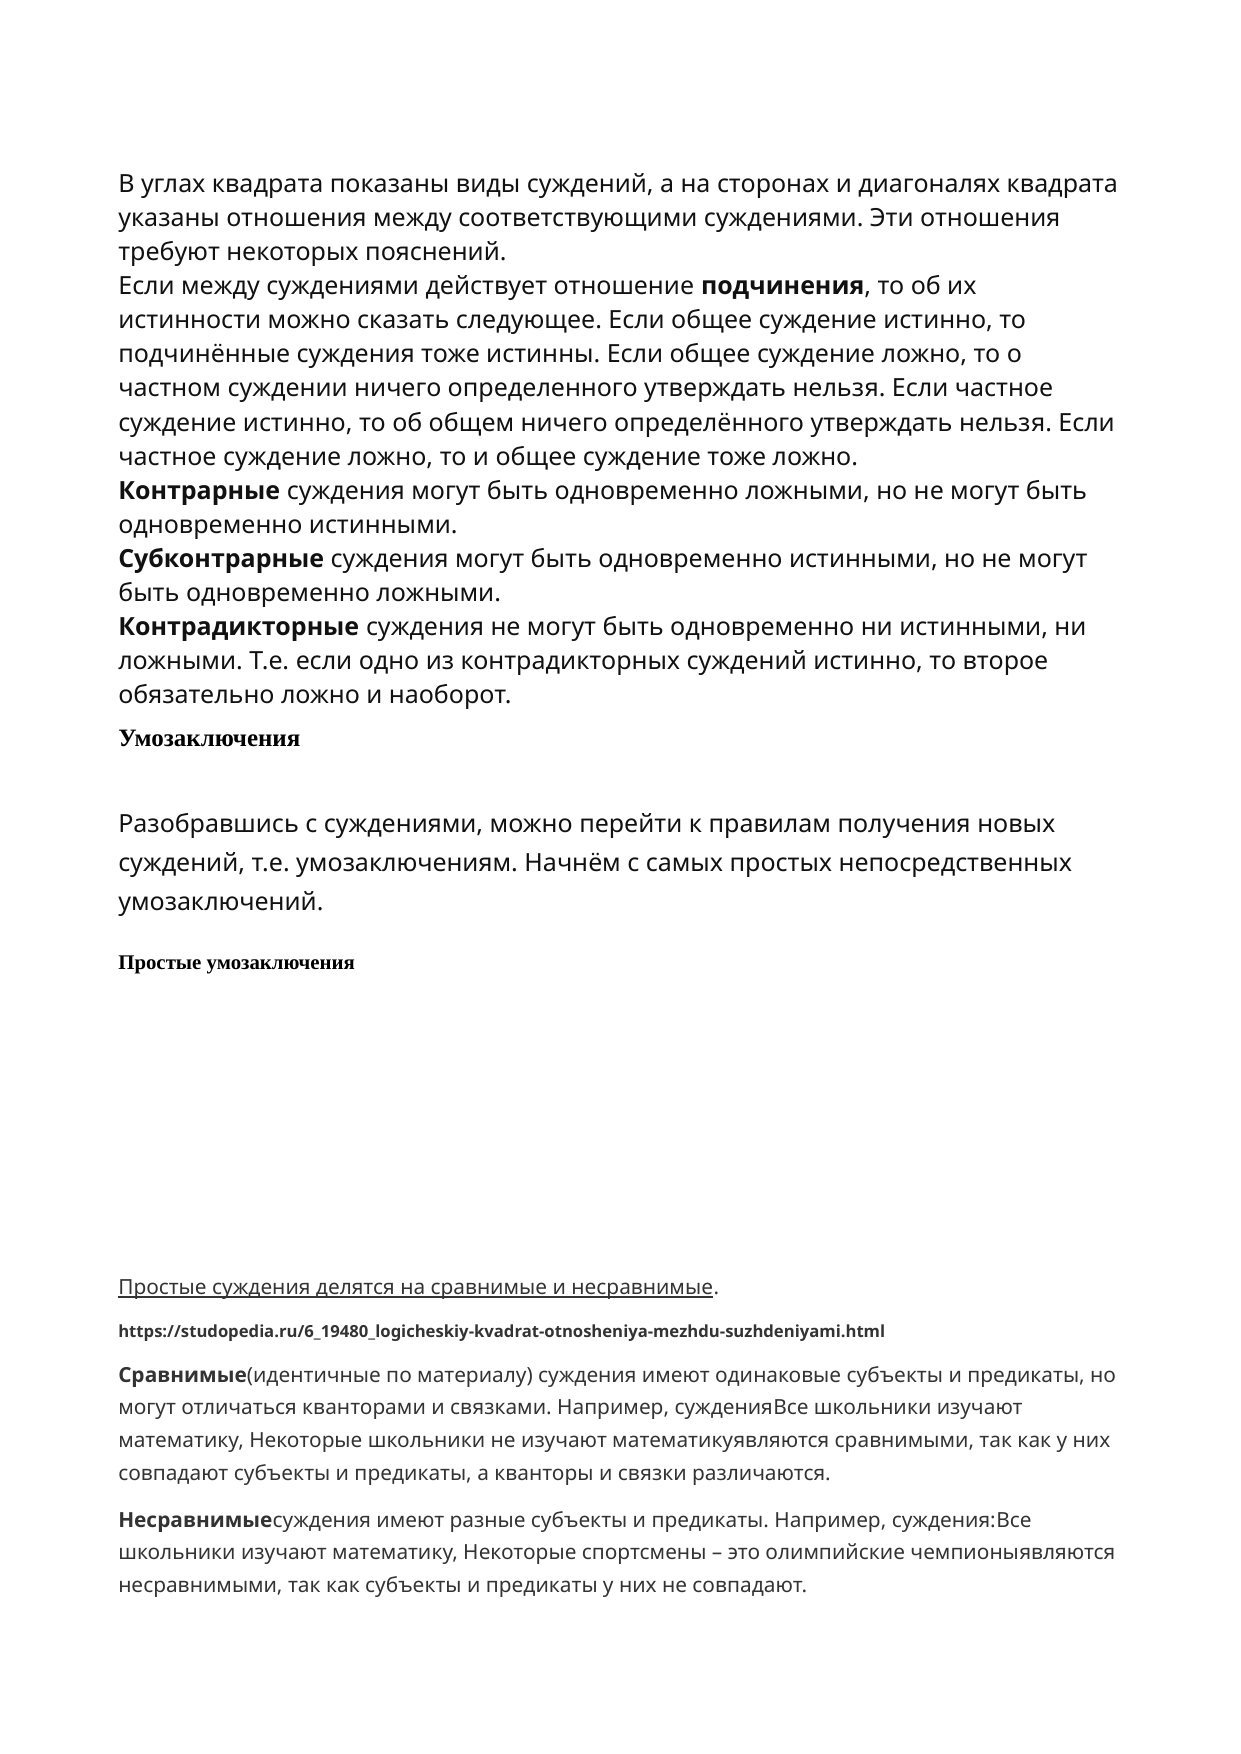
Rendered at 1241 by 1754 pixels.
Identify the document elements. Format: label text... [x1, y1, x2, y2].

subtitle Простые умозаключения [118, 950, 1122, 974]
text В углах квадрата показаны виды суждений, а на сторонах и диагоналях квадрата указаны отношения между соответствующими суждениями. Эти отношения требуют некоторых пояснений. Если между суждениями действует отношение подчинения, то об их истинности можно сказать следующее. Если общее суждение истинно, то подчинённые суждения тоже истинны. Если общее суждение ложно, то о частном суждении ничего определенного утверждать нельзя. Если частное суждение истинно, то об общем ничего определённого утверждать нельзя. Если частное суждение ложно, то и общее суждение тоже ложно. Контрарные суждения могут быть одновременно ложными, но не могут быть одновременно истинными. Субконтрарные суждения могут быть одновременно истинными, но не могут быть одновременно ложными. Контрадикторные суждения не могут быть одновременно ни истинными, ни ложными. Т.е. если одно из контрадикторных суждений истинно, то второе обязательно ложно и наоборот. [118, 166, 1122, 711]
text Несравнимыесуждения имеют разные субъекты и предикаты. Например, суждения:Все школьники изучают математику, Некоторые спортсмены – это олимпийские чемпионыявляются несравнимыми, так как субъекты и предикаты у них не совпадают. [118, 1505, 1122, 1598]
text https://studopedia.ru/6_19480_logicheskiy-kvadrat-otnosheniya-mezhdu-suzhdeniyami.html [118, 1319, 1122, 1342]
text Разобравшись с суждениями, можно перейти к правилам получения новых суждений, т.е. умозаключениям. Начнём с самых простых непосредственных умозаключений. [118, 772, 1122, 918]
text Простые суждения делятся на сравнимые и несравнимые. [118, 1272, 1122, 1300]
text Сравнимые(идентичные по материалу) суждения имеют одинаковые субъекты и предикаты, но могут отличаться кванторами и связками. Например, сужденияВсе школьники изучают математику, Некоторые школьники не изучают математикуявляются сравнимыми, так как у них совпадают субъекты и предикаты, а кванторы и связки различаются. [118, 1360, 1122, 1486]
subtitle Умозаключения [118, 723, 1122, 752]
